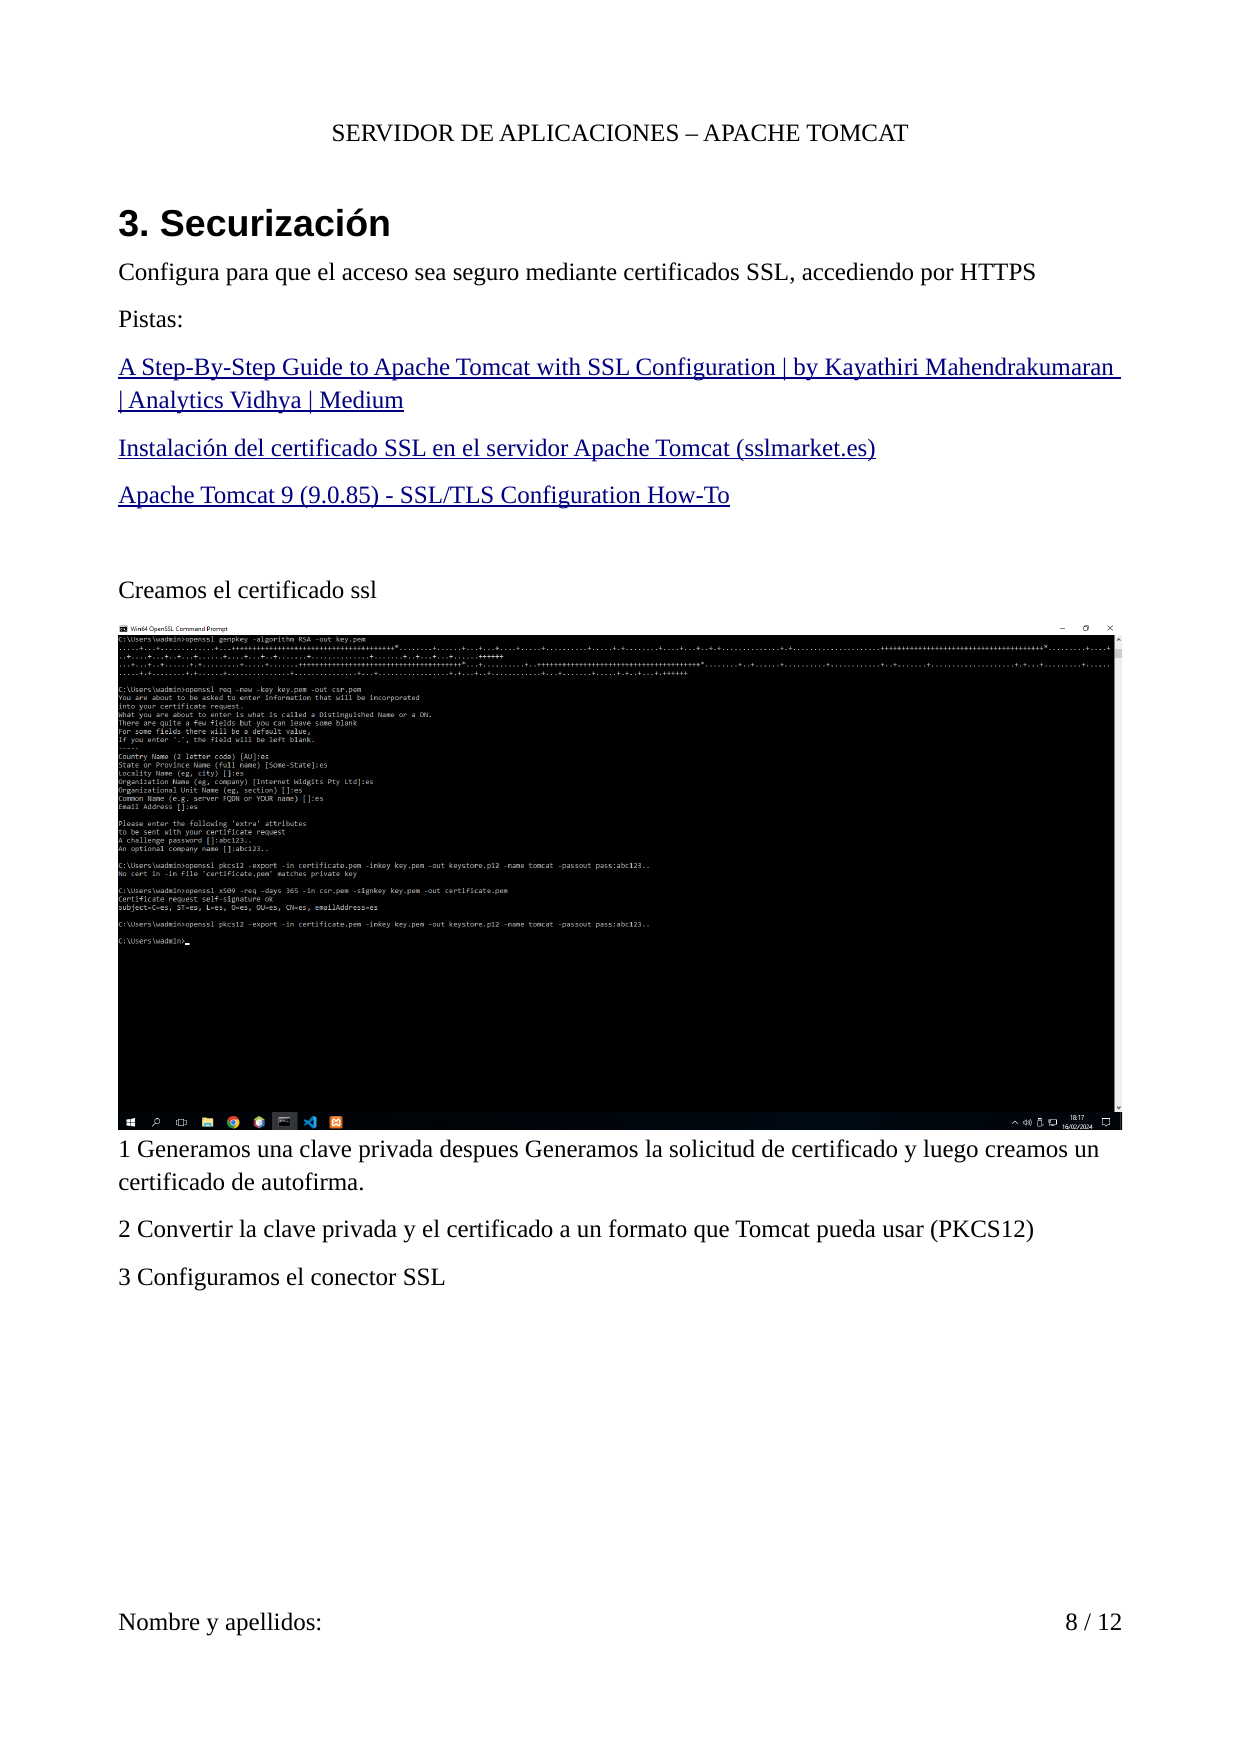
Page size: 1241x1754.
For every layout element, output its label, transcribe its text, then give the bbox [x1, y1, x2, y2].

picture [118, 623, 1123, 1130]
text A Step-By-Step Guide to Apache Tomcat with SSL Configuration | by Kayathiri Mahendrakumaran | Analytics Vidhya | Medium [118, 352, 1122, 414]
text 2 Convertir la clave privada y el certificado a un formato que Tomcat pueda usar (PKCS12) [118, 1214, 1122, 1243]
text 1 Generamos una clave privada despues Generamos la solicitud de certificado y luego creamos un certificado de autofirma. [118, 1130, 1122, 1195]
text Pistas: [118, 304, 1122, 333]
text 3 Configuramos el conector SSL [118, 1262, 1122, 1291]
subtitle 3. Securización [118, 201, 1122, 244]
text Apache Tomcat 9 (9.0.85) - SSL/TLS Configuration How-To [118, 480, 1122, 509]
text Creamos el certificado ssl [118, 576, 1122, 604]
text Instalación del certificado SSL en el servidor Apache Tomcat (sslmarket.es) [118, 433, 1122, 462]
text Configura para que el acceso sea seguro mediante certificados SSL, accediendo por HTTPS [118, 257, 1122, 286]
